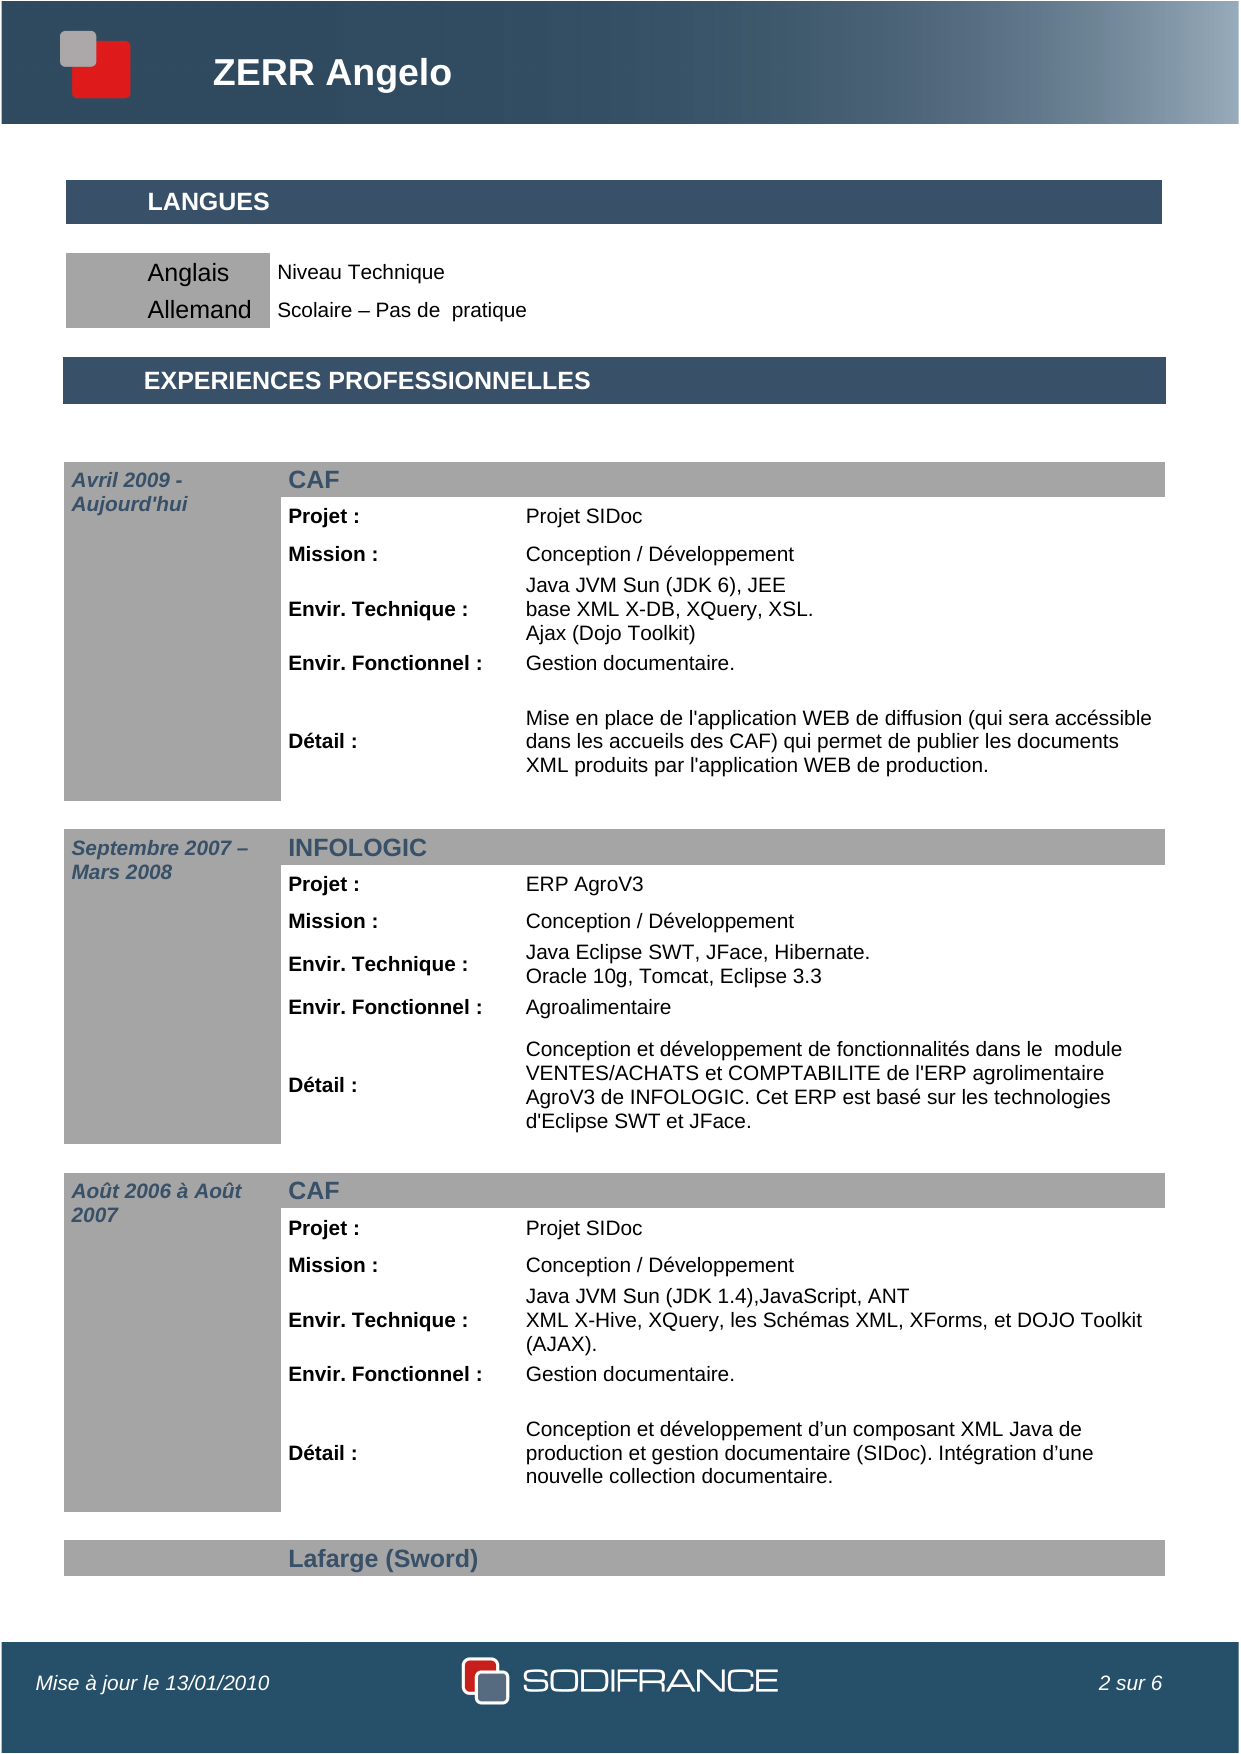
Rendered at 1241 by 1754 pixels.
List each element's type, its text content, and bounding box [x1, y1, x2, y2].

table_cell Agroalimentaire [518, 988, 1165, 1025]
table_cell Envir. Technique : [281, 573, 518, 644]
table_cell Anglais [66, 253, 270, 291]
table_cell [270, 224, 1162, 253]
table_cell Conception et développement d’un composant XML Java de production et gestion documentaire (SIDoc). Intégration d’une nouvelle collection documentaire. [518, 1393, 1165, 1512]
table_cell Projet : [281, 498, 518, 535]
table_header [64, 1540, 281, 1576]
table_cell Mission : [281, 903, 518, 940]
table_cell Java JVM Sun (JDK 6), JEE base XML X-DB, XQuery, XSL. Ajax (Dojo Toolkit) [518, 573, 1165, 644]
table_cell Mission : [281, 1246, 518, 1283]
table_cell Détail : [281, 1393, 518, 1512]
table_cell Conception / Développement [518, 535, 1165, 572]
table_cell Conception / Développement [518, 1246, 1165, 1283]
table_header Août 2006 à Août 2007 [64, 1173, 281, 1512]
table_cell Envir. Fonctionnel : [281, 644, 518, 682]
table_cell Java JVM Sun (JDK 1.4),JavaScript, ANT XML X-Hive, XQuery, les Schémas XML, XForms, et DOJO Toolkit (AJAX). [518, 1284, 1165, 1355]
table_cell [66, 224, 270, 253]
table_cell Scolaire – Pas de pratique [270, 291, 1162, 328]
table_header CAF [281, 462, 1165, 497]
table_cell Niveau Technique [270, 253, 1162, 291]
table_cell Projet SIDoc [518, 1209, 1165, 1246]
table_cell Projet : [281, 1209, 518, 1246]
table_cell Projet SIDoc [518, 498, 1165, 535]
table_cell Projet : [281, 865, 518, 902]
table_header EXPERIENCES PROFESSIONNELLES [63, 357, 1166, 404]
picture [1, 1642, 1239, 1753]
table_cell Gestion documentaire. [518, 1355, 1165, 1393]
table_cell Envir. Technique : [281, 940, 518, 988]
table_cell Gestion documentaire. [518, 644, 1165, 682]
table_header LANGUES [66, 180, 1162, 224]
table_cell Envir. Technique : [281, 1284, 518, 1355]
table_cell Détail : [281, 682, 518, 801]
table_cell Détail : [281, 1025, 518, 1144]
table_cell Mission : [281, 535, 518, 572]
table_header Septembre 2007 – Mars 2008 [64, 829, 281, 1144]
table_cell Envir. Fonctionnel : [281, 988, 518, 1025]
table_cell ERP AgroV3 [518, 865, 1165, 902]
table_header Lafarge (Sword) [281, 1540, 1165, 1576]
table_cell Java Eclipse SWT, JFace, Hibernate. Oracle 10g, Tomcat, Eclipse 3.3 [518, 940, 1165, 988]
table_cell Conception et développement de fonctionnalités dans le module VENTES/ACHATS et COMPTABILITE de l'ERP agrolimentaire AgroV3 de INFOLOGIC. Cet ERP est basé sur les technologies d'Eclipse SWT et JFace. [518, 1025, 1165, 1144]
table_header CAF [281, 1173, 1165, 1208]
table_header Avril 2009 - Aujourd'hui [64, 462, 281, 801]
table_cell Envir. Fonctionnel : [281, 1355, 518, 1393]
table_cell Conception / Développement [518, 903, 1165, 940]
table_cell Mise en place de l'application WEB de diffusion (qui sera accéssible dans les accueils des CAF) qui permet de publier les documents XML produits par l'application WEB de production. [518, 682, 1165, 801]
table_cell Allemand [66, 291, 270, 328]
picture [1, 1, 1239, 124]
table_header INFOLOGIC [281, 829, 1165, 865]
